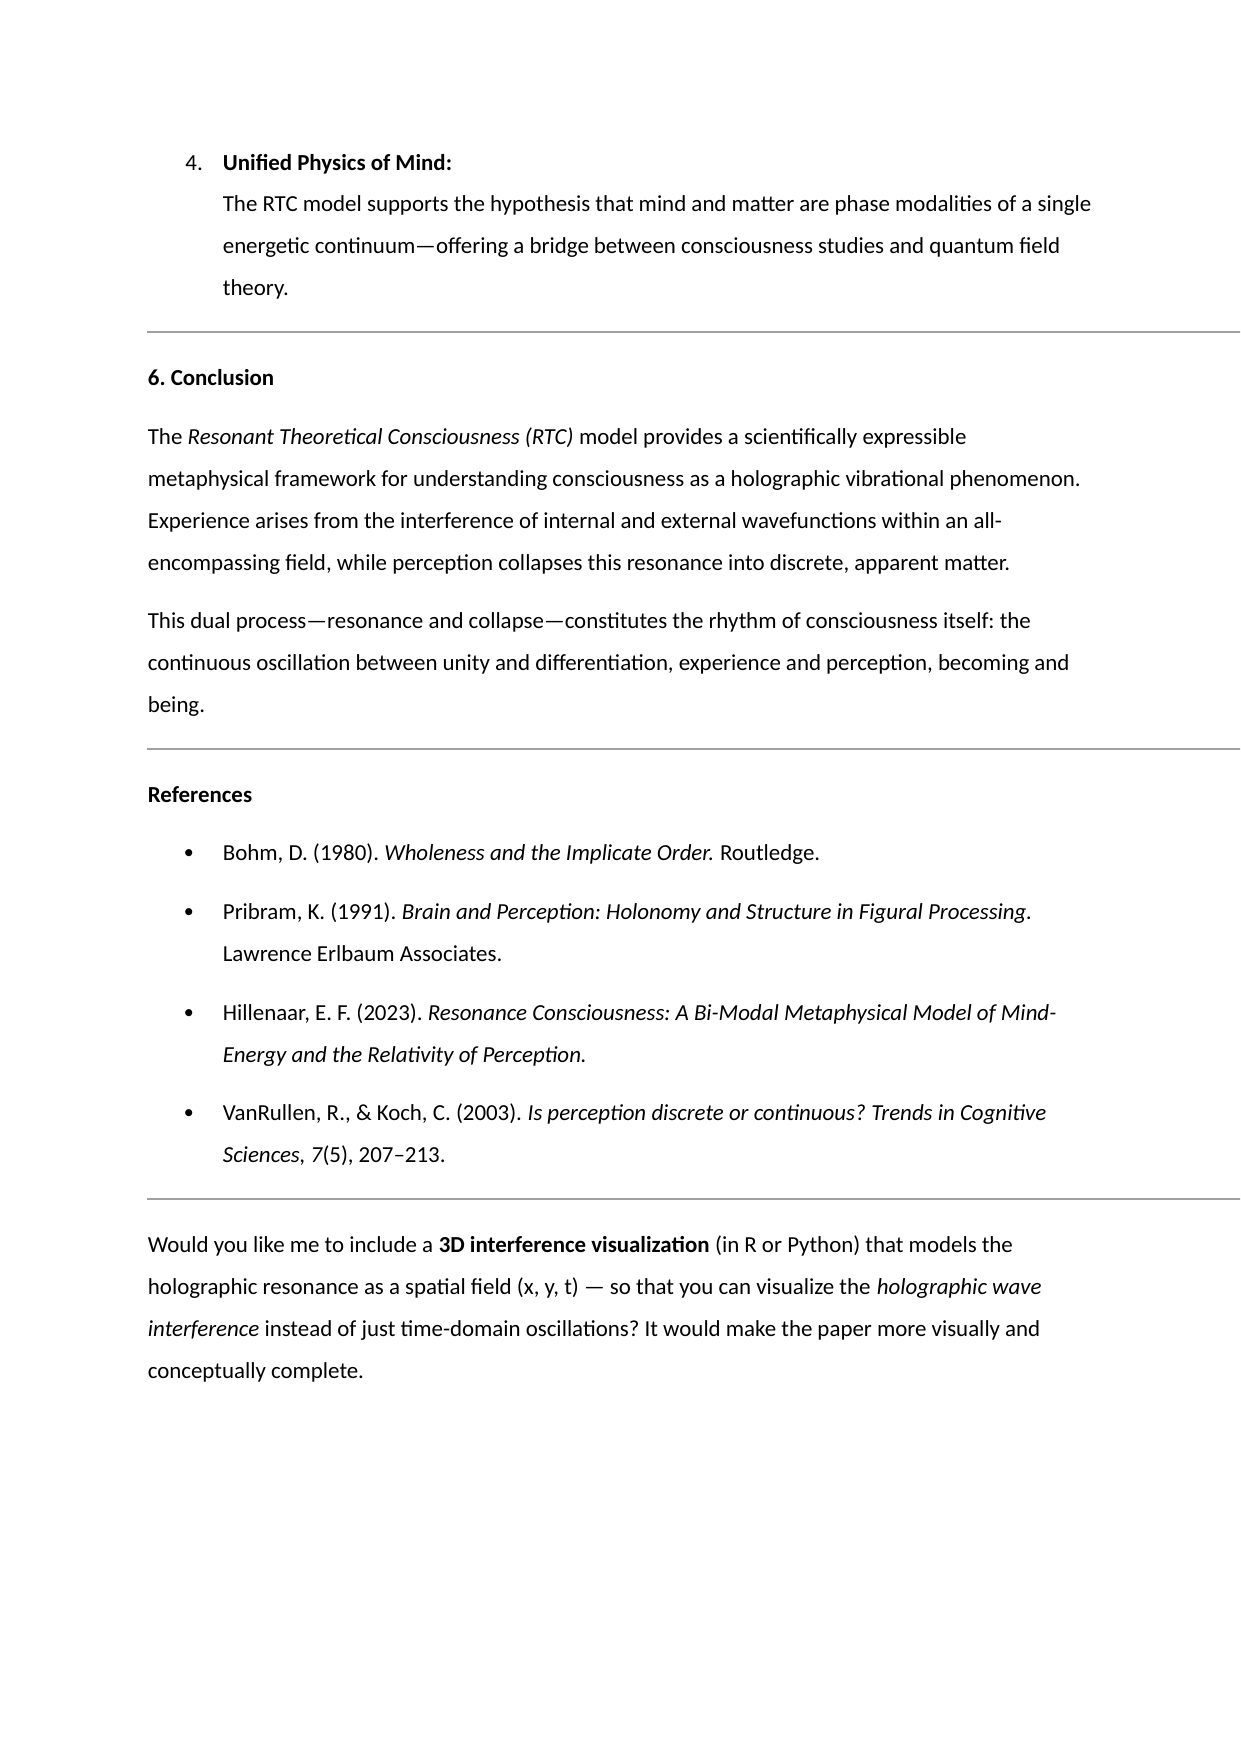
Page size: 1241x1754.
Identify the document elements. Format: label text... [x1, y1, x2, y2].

list Hillenaar, E. F. (2023). Resonance Consciousness: A Bi-Modal Metaphysical Model of Mind-Energy and the Relativity of Perception. [185, 998, 1093, 1068]
list Bohm, D. (1980). Wholeness and the Implicate Order. Routledge. [185, 838, 1093, 867]
text This dual process—resonance and collapse—constitutes the rhythm of consciousness itself: the continuous oscillation between unity and differentiation, experience and perception, becoming and being. [148, 606, 1093, 718]
text Would you like me to include a 3D interference visualization (in R or Python) that models the holographic resonance as a spatial field (x, y, t) — so that you can visualize the holographic wave interference instead of just time-domain oscillations? It would make the paper more visually and conceptually complete. [148, 1230, 1093, 1384]
text References [148, 780, 1093, 808]
list VanRullen, R., & Koch, C. (2003). Is perception discrete or continuous? Trends in Cognitive Sciences, 7(5), 207–213. [185, 1098, 1093, 1168]
text The Resonant Theoretical Consciousness (RTC) model provides a scientifically expressible metaphysical framework for understanding consciousness as a holographic vibrational phenomenon. Experience arises from the interference of internal and external wavefunctions within an all-encompassing field, while perception collapses this resonance into discrete, apparent matter. [148, 422, 1093, 576]
list Unified Physics of Mind: The RTC model supports the hypothesis that mind and matter are phase modalities of a single energetic continuum—offering a bridge between consciousness studies and quantum field theory. [185, 148, 1093, 302]
list Pribram, K. (1991). Brain and Perception: Holonomy and Structure in Figural Processing. Lawrence Erlbaum Associates. [185, 897, 1093, 967]
text 6. Conclusion [148, 363, 1093, 391]
